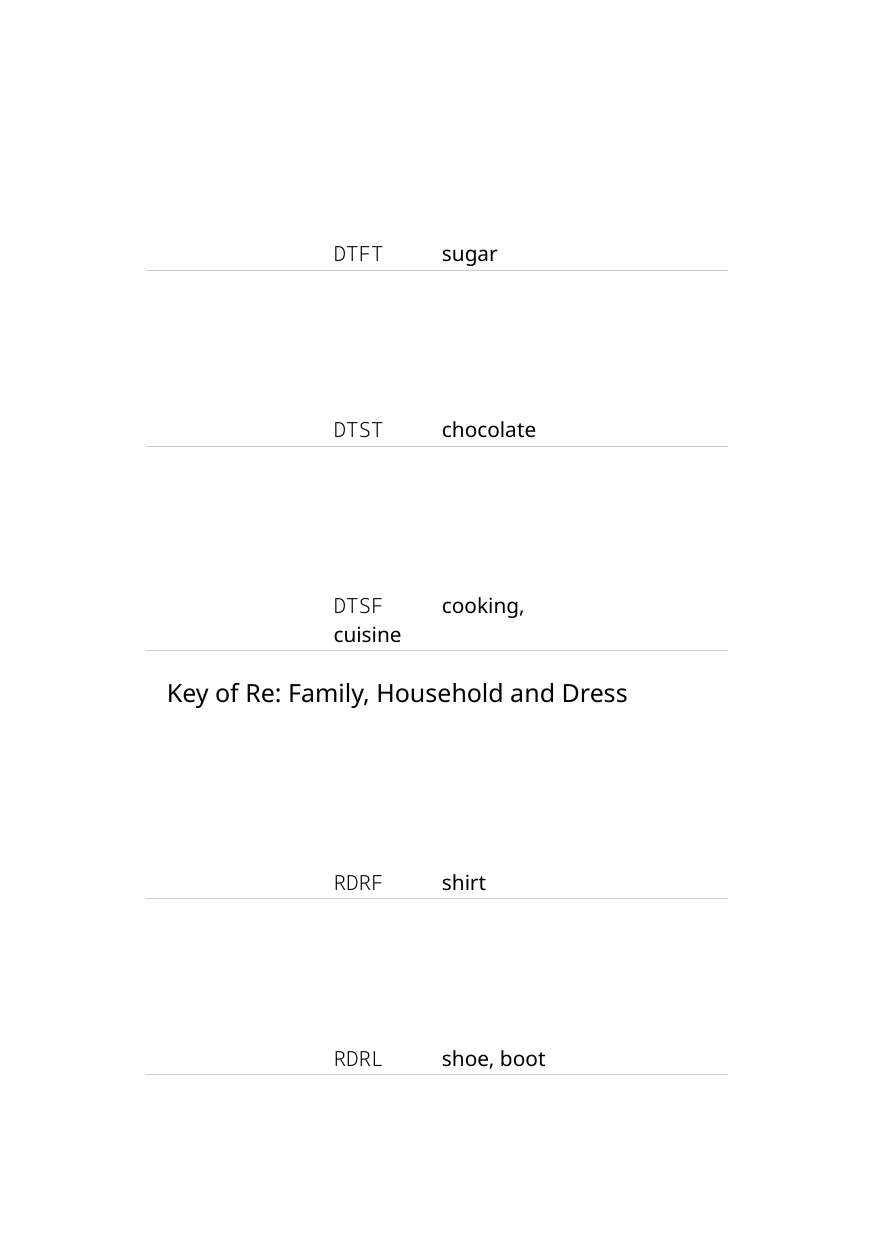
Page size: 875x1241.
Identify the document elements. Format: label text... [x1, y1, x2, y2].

subtitle Key of Re: Family, Household and Dress [167, 675, 728, 709]
text DTST chocolate [146, 271, 728, 446]
text DTFT sugar [146, 94, 728, 270]
text RDRL shoe, boot [146, 899, 728, 1074]
text RDRF shirt [146, 722, 728, 898]
text DTSF cooking, cuisine [146, 447, 728, 650]
